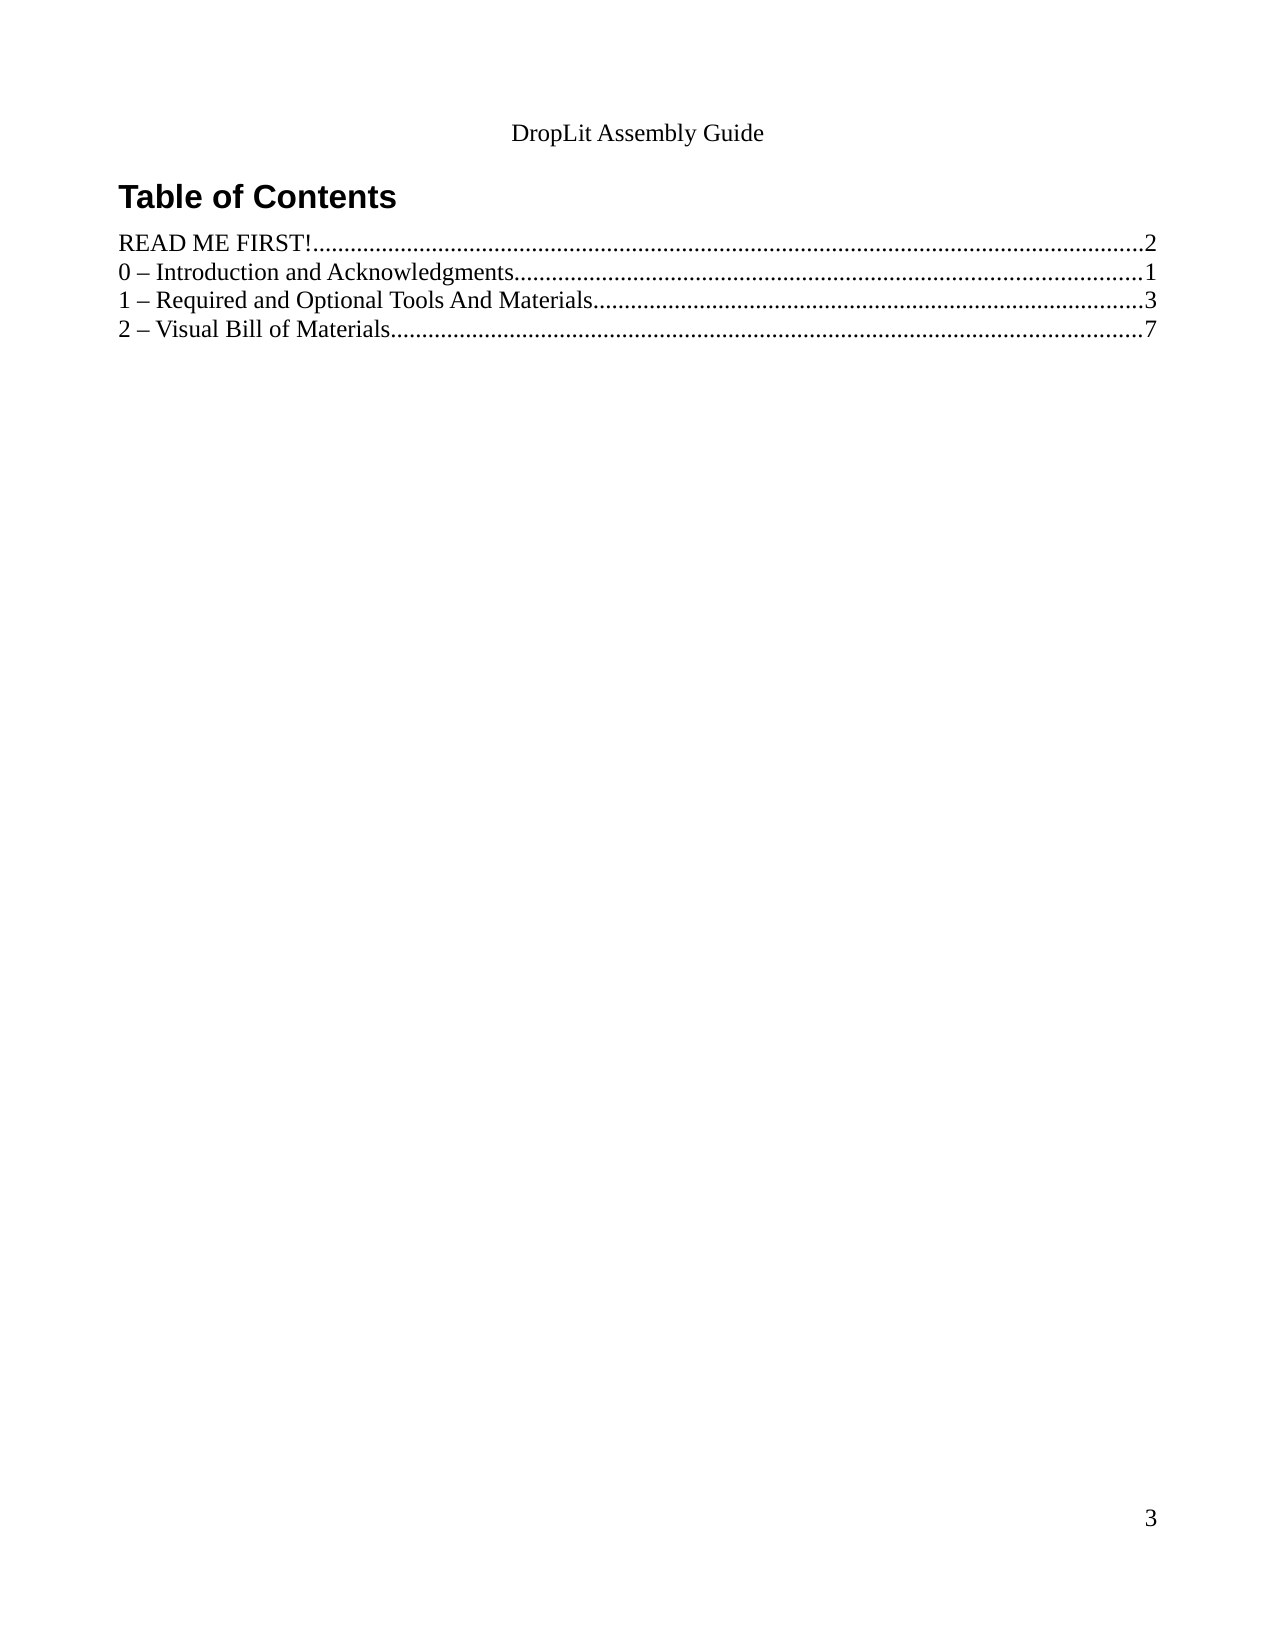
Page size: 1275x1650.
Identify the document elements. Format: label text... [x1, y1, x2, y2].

text 1 – Required and Optional Tools And Materials 3 [118, 285, 1157, 314]
subtitle Table of Contents [118, 177, 1157, 215]
text 0 – Introduction and Acknowledgments 1 [118, 257, 1157, 285]
text READ ME FIRST! 2 [118, 228, 1157, 257]
text 2 – Visual Bill of Materials 7 [118, 314, 1157, 343]
